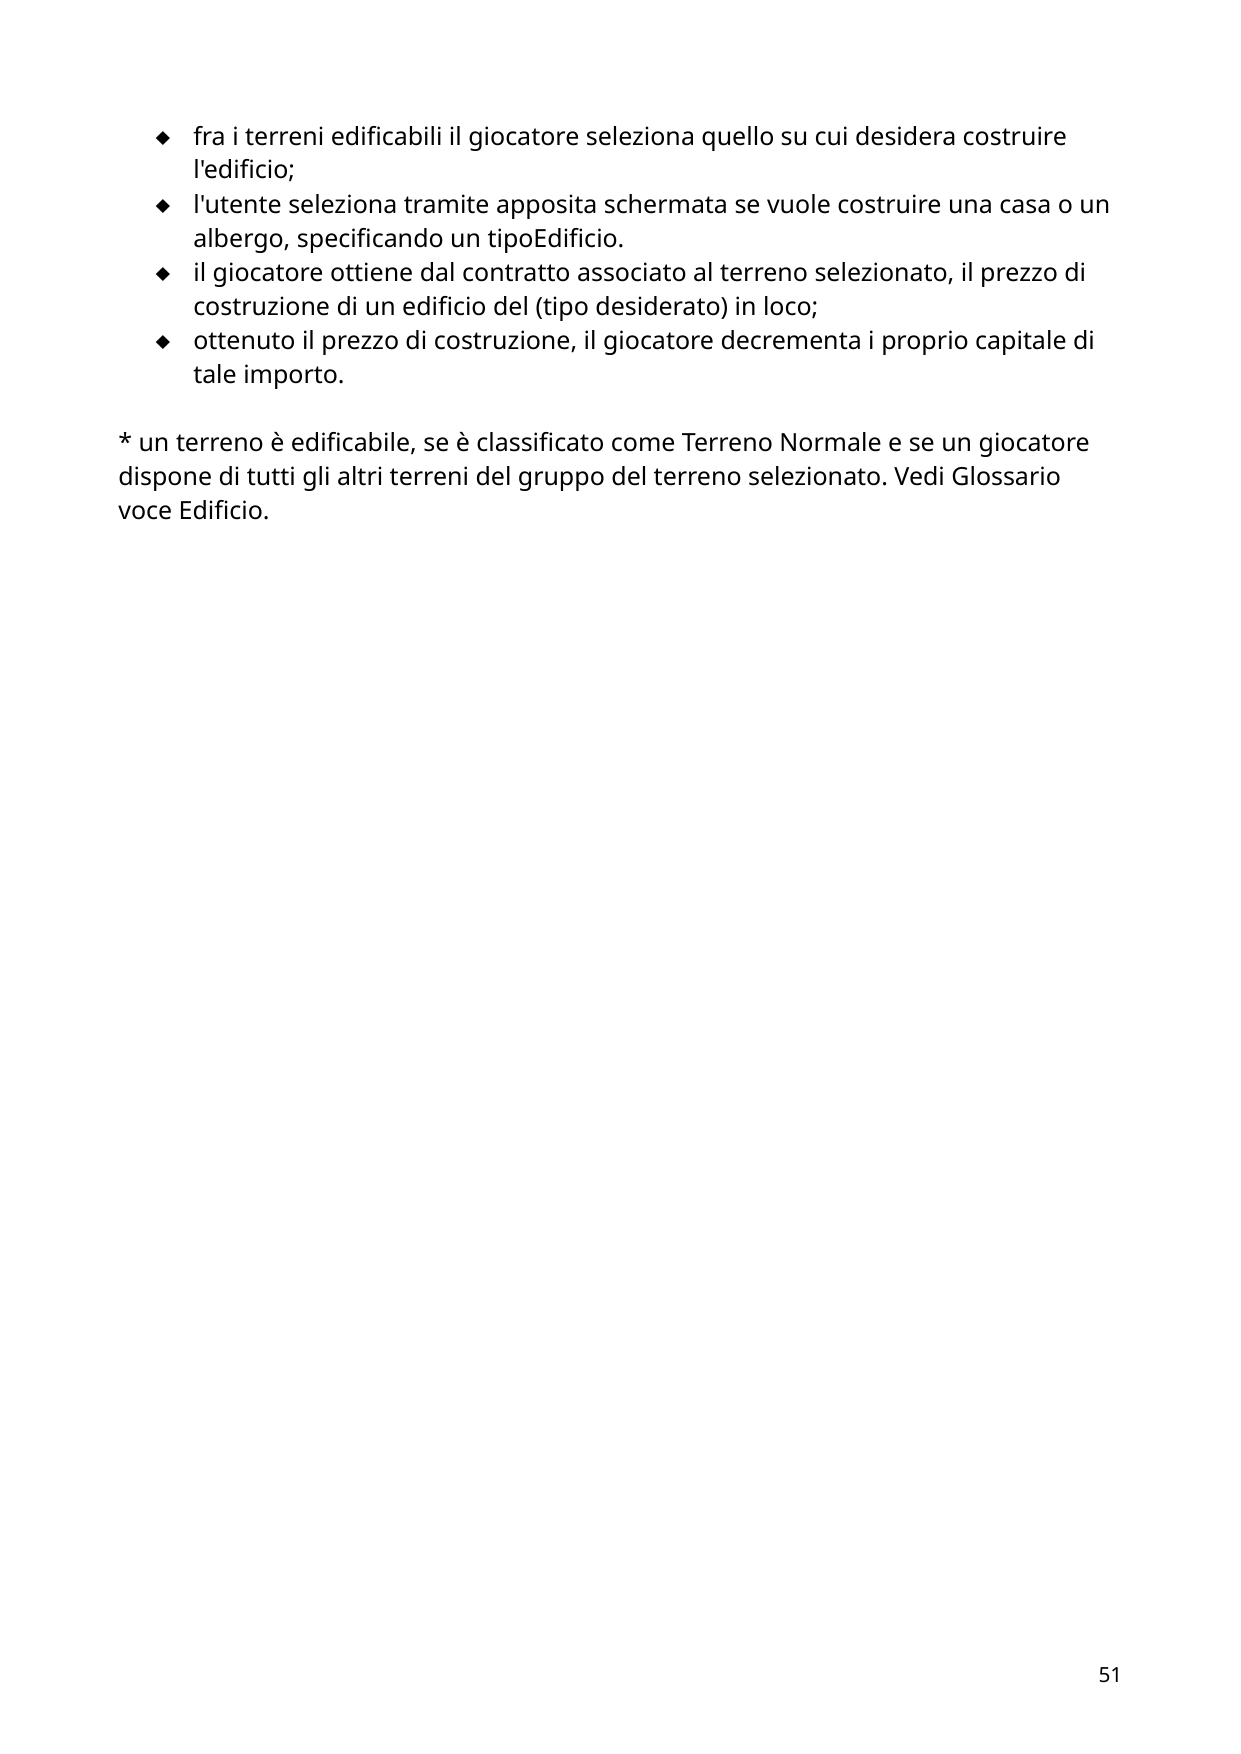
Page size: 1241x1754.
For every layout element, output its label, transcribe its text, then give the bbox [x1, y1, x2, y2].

list fra i terreni edificabili il giocatore seleziona quello su cui desidera costruire l'edificio; [156, 118, 1122, 186]
list l'utente seleziona tramite apposita schermata se vuole costruire una casa o un albergo, specificando un tipoEdificio. [156, 186, 1122, 254]
list il giocatore ottiene dal contratto associato al terreno selezionato, il prezzo di costruzione di un edificio del (tipo desiderato) in loco; [156, 254, 1122, 322]
list ottenuto il prezzo di costruzione, il giocatore decrementa i proprio capitale di tale importo. [156, 322, 1122, 391]
text * un terreno è edificabile, se è classificato come Terreno Normale e se un giocatore dispone di tutti gli altri terreni del gruppo del terreno selezionato. Vedi Glossario voce Edificio. [118, 425, 1122, 527]
